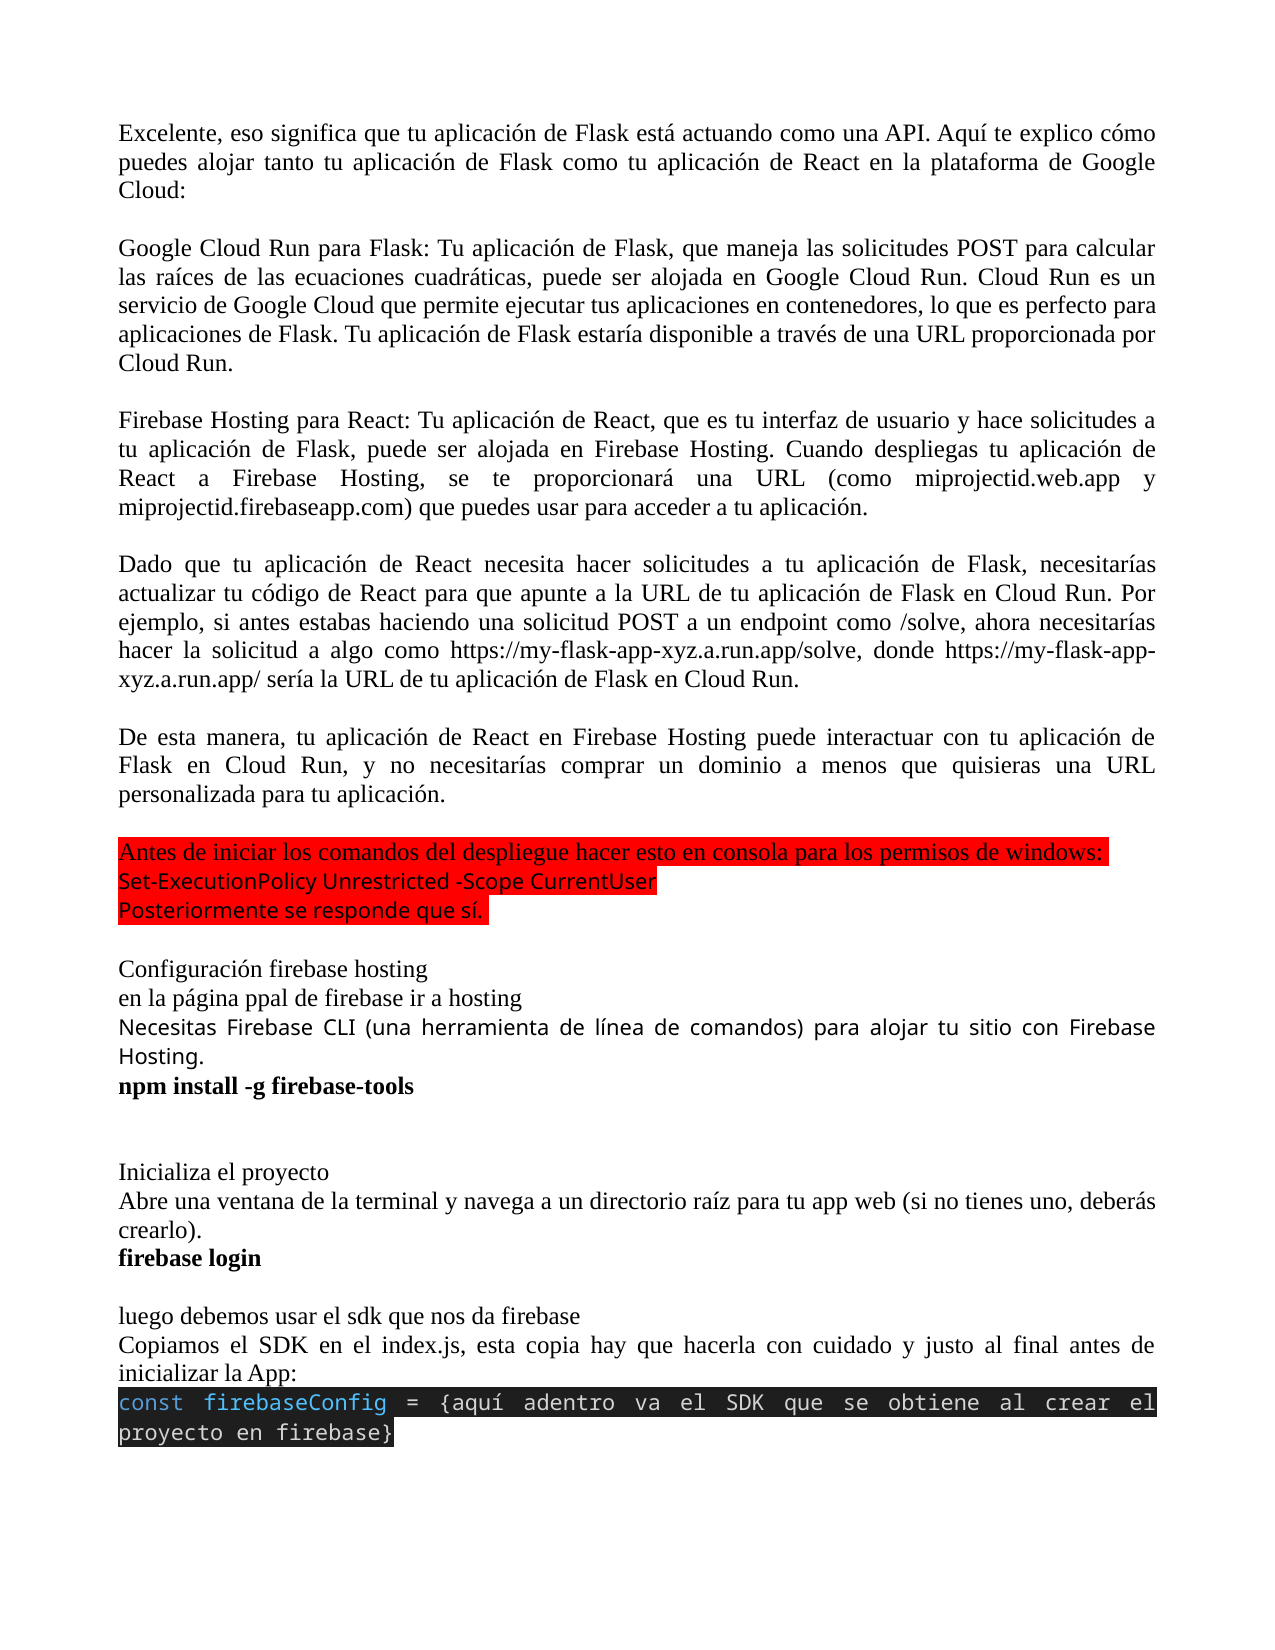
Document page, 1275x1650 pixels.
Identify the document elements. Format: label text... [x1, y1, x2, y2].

text Necesitas Firebase CLI (una herramienta de línea de comandos) para alojar tu sitio con Firebase Hosting. [118, 1011, 1157, 1071]
text luego debemos usar el sdk que nos da firebase [118, 1301, 1157, 1330]
text Firebase Hosting para React: Tu aplicación de React, que es tu interfaz de usuario y hace solicitudes a tu aplicación de Flask, puede ser alojada en Firebase Hosting. Cuando despliegas tu aplicación de React a Firebase Hosting, se te proporcionará una URL (como miprojectid.web.app y miprojectid.firebaseapp.com) que puedes usar para acceder a tu aplicación. [118, 406, 1157, 521]
text De esta manera, tu aplicación de React en Firebase Hosting puede interactuar con tu aplicación de Flask en Cloud Run, y no necesitarías comprar un dominio a menos que quisieras una URL personalizada para tu aplicación. [118, 722, 1157, 808]
text const firebaseConfig = {aquí adentro va el SDK que se obtiene al crear el proyecto en firebase} [118, 1387, 1157, 1447]
text firebase login [118, 1243, 1157, 1272]
text Excelente, eso significa que tu aplicación de Flask está actuando como una API. Aquí te explico cómo puedes alojar tanto tu aplicación de Flask como tu aplicación de React en la plataforma de Google Cloud: [118, 118, 1157, 204]
text Inicializa el proyecto [118, 1157, 1157, 1186]
text Copiamos el SDK en el index.js, esta copia hay que hacerla con cuidado y justo al final antes de inicializar la App: [118, 1330, 1157, 1387]
text Antes de iniciar los comandos del despliegue hacer esto en consola para los permisos de windows: [118, 837, 1157, 866]
text Abre una ventana de la terminal y navega a un directorio raíz para tu app web (si no tienes uno, deberás crearlo). [118, 1186, 1157, 1243]
text Configuración firebase hosting [118, 954, 1157, 983]
text npm install -g firebase-tools [118, 1071, 1157, 1100]
text Set-ExecutionPolicy Unrestricted -Scope CurrentUser [118, 866, 1157, 895]
text en la página ppal de firebase ir a hosting [118, 983, 1157, 1011]
text Google Cloud Run para Flask: Tu aplicación de Flask, que maneja las solicitudes POST para calcular las raíces de las ecuaciones cuadráticas, puede ser alojada en Google Cloud Run. Cloud Run es un servicio de Google Cloud que permite ejecutar tus aplicaciones en contenedores, lo que es perfecto para aplicaciones de Flask. Tu aplicación de Flask estaría disponible a través de una URL proporcionada por Cloud Run. [118, 233, 1157, 377]
text Dado que tu aplicación de React necesita hacer solicitudes a tu aplicación de Flask, necesitarías actualizar tu código de React para que apunte a la URL de tu aplicación de Flask en Cloud Run. Por ejemplo, si antes estabas haciendo una solicitud POST a un endpoint como /solve, ahora necesitarías hacer la solicitud a algo como https://my-flask-app-xyz.a.run.app/solve, donde https://my-flask-app-xyz.a.run.app/ sería la URL de tu aplicación de Flask en Cloud Run. [118, 549, 1157, 693]
text Posteriormente se responde que sí. [118, 895, 1157, 925]
